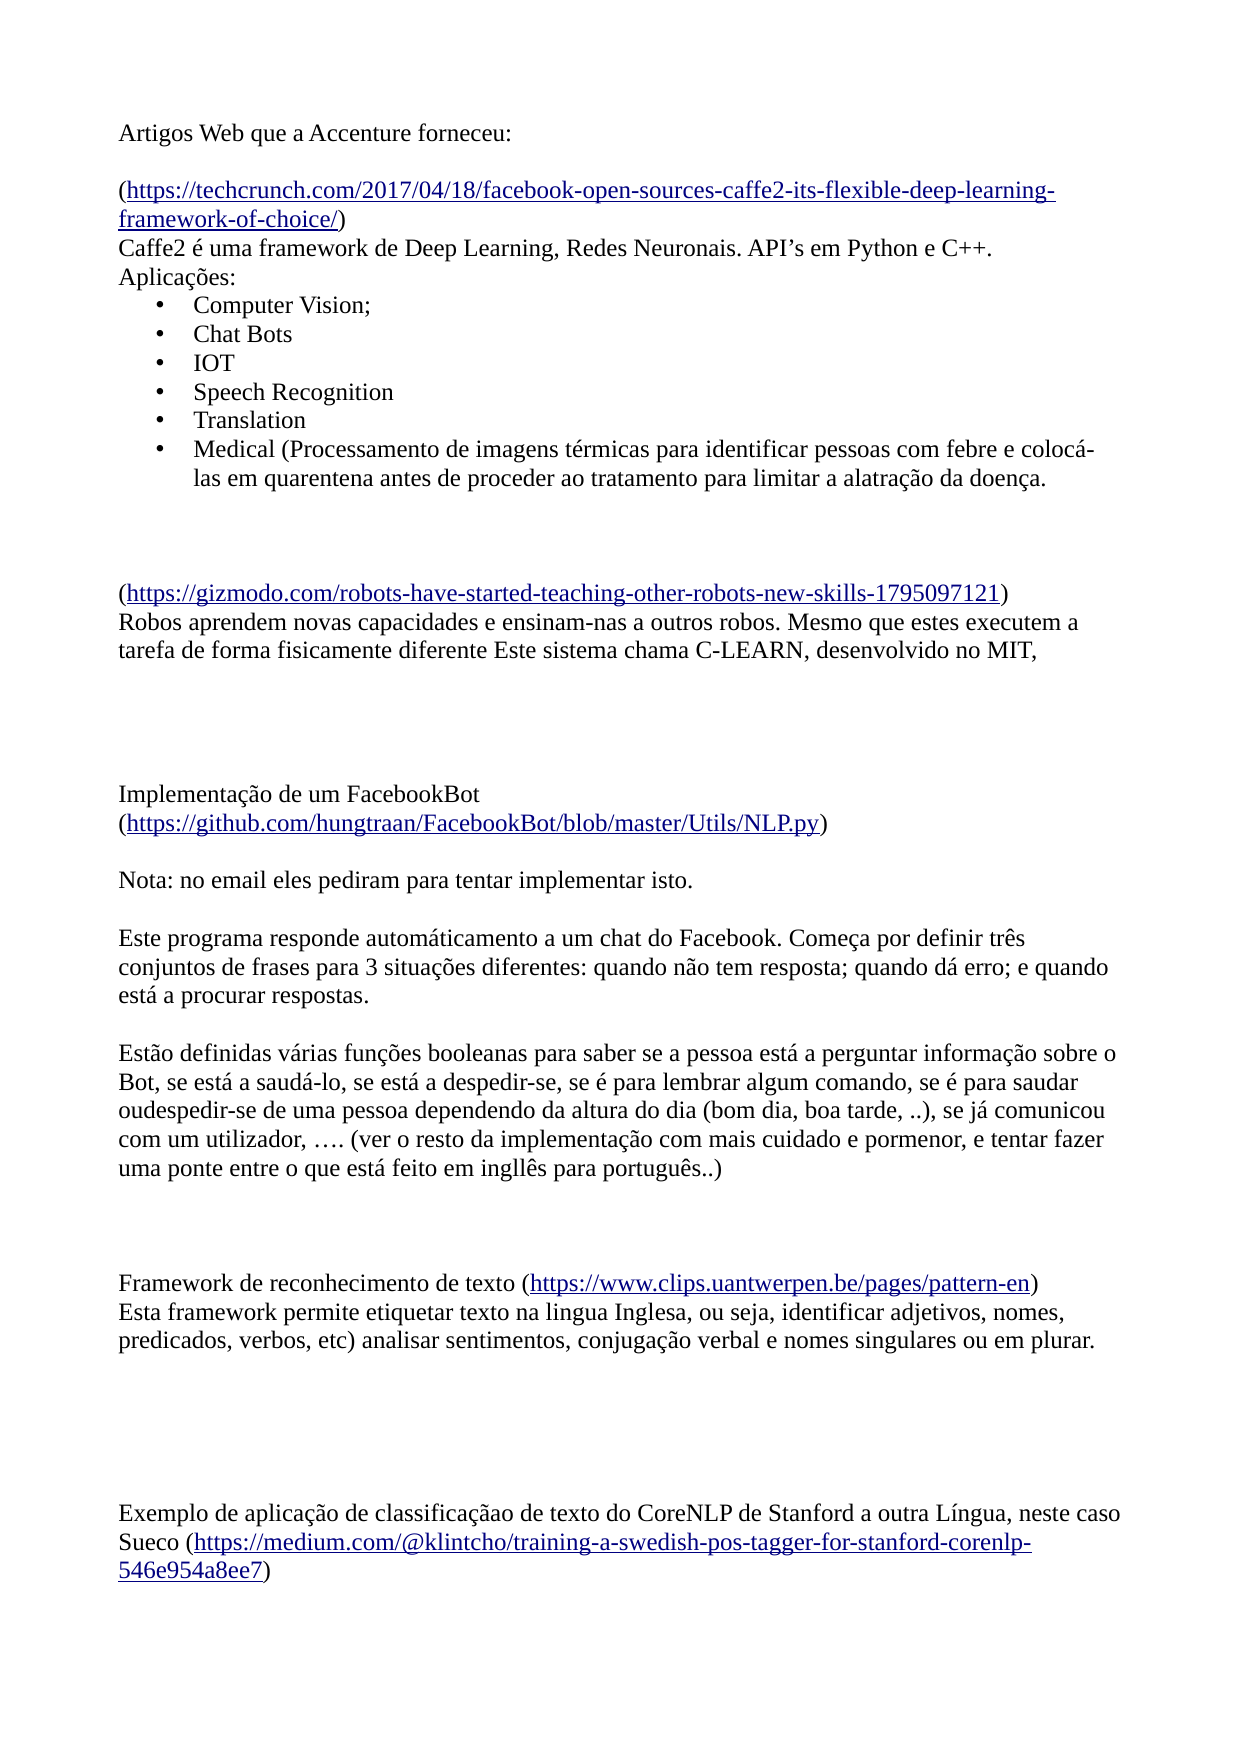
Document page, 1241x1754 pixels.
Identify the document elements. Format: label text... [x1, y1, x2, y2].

text Estão definidas várias funções booleanas para saber se a pessoa está a perguntar informação sobre o Bot, se está a saudá-lo, se está a despedir-se, se é para lembrar algum comando, se é para saudar oudespedir-se de uma pessoa dependendo da altura do dia (bom dia, boa tarde, ..), se já comunicou com um utilizador, …. (ver o resto da implementação com mais cuidado e pormenor, e tentar fazer uma ponte entre o que está feito em ingllês para português..) [118, 1038, 1122, 1182]
text Robos aprendem novas capacidades e ensinam-nas a outros robos. Mesmo que estes executem a tarefa de forma fisicamente diferente Este sistema chama C-LEARN, desenvolvido no MIT, [118, 607, 1122, 664]
list IOT [156, 348, 1122, 377]
text Artigos Web que a Accenture forneceu: [118, 118, 1122, 147]
text Este programa responde automáticamento a um chat do Facebook. Começa por definir três conjuntos de frases para 3 situações diferentes: quando não tem resposta; quando dá erro; e quando está a procurar respostas. [118, 923, 1122, 1009]
text Esta framework permite etiquetar texto na lingua Inglesa, ou seja, identificar adjetivos, nomes, predicados, verbos, etc) analisar sentimentos, conjugação verbal e nomes singulares ou em plurar. [118, 1297, 1122, 1354]
text (https://gizmodo.com/robots-have-started-teaching-other-robots-new-skills-1795097121) [118, 578, 1122, 607]
text Nota: no email eles pediram para tentar implementar isto. [118, 866, 1122, 894]
text (https://techcrunch.com/2017/04/18/facebook-open-sources-caffe2-its-flexible-deep-learning-framework-of-choice/) [118, 176, 1122, 233]
text Exemplo de aplicação de classificaçãao de texto do CoreNLP de Stanford a outra Língua, neste caso Sueco (https://medium.com/@klintcho/training-a-swedish-pos-tagger-for-stanford-corenlp-546e954a8ee7) [118, 1498, 1122, 1584]
text Implementação de um FacebookBot (https://github.com/hungtraan/FacebookBot/blob/master/Utils/NLP.py) [118, 779, 1122, 837]
list Medical (Processamento de imagens térmicas para identificar pessoas com febre e colocá-las em quarentena antes de proceder ao tratamento para limitar a alatração da doença. [156, 434, 1122, 492]
text Aplicações: [118, 262, 1122, 291]
list Translation [156, 406, 1122, 434]
text Framework de reconhecimento de texto (https://www.clips.uantwerpen.be/pages/pattern-en) [118, 1268, 1122, 1297]
text Caffe2 é uma framework de Deep Learning, Redes Neuronais. API’s em Python e C++. [118, 233, 1122, 262]
list Speech Recognition [156, 377, 1122, 406]
list Computer Vision; [156, 291, 1122, 319]
list Chat Bots [156, 319, 1122, 348]
